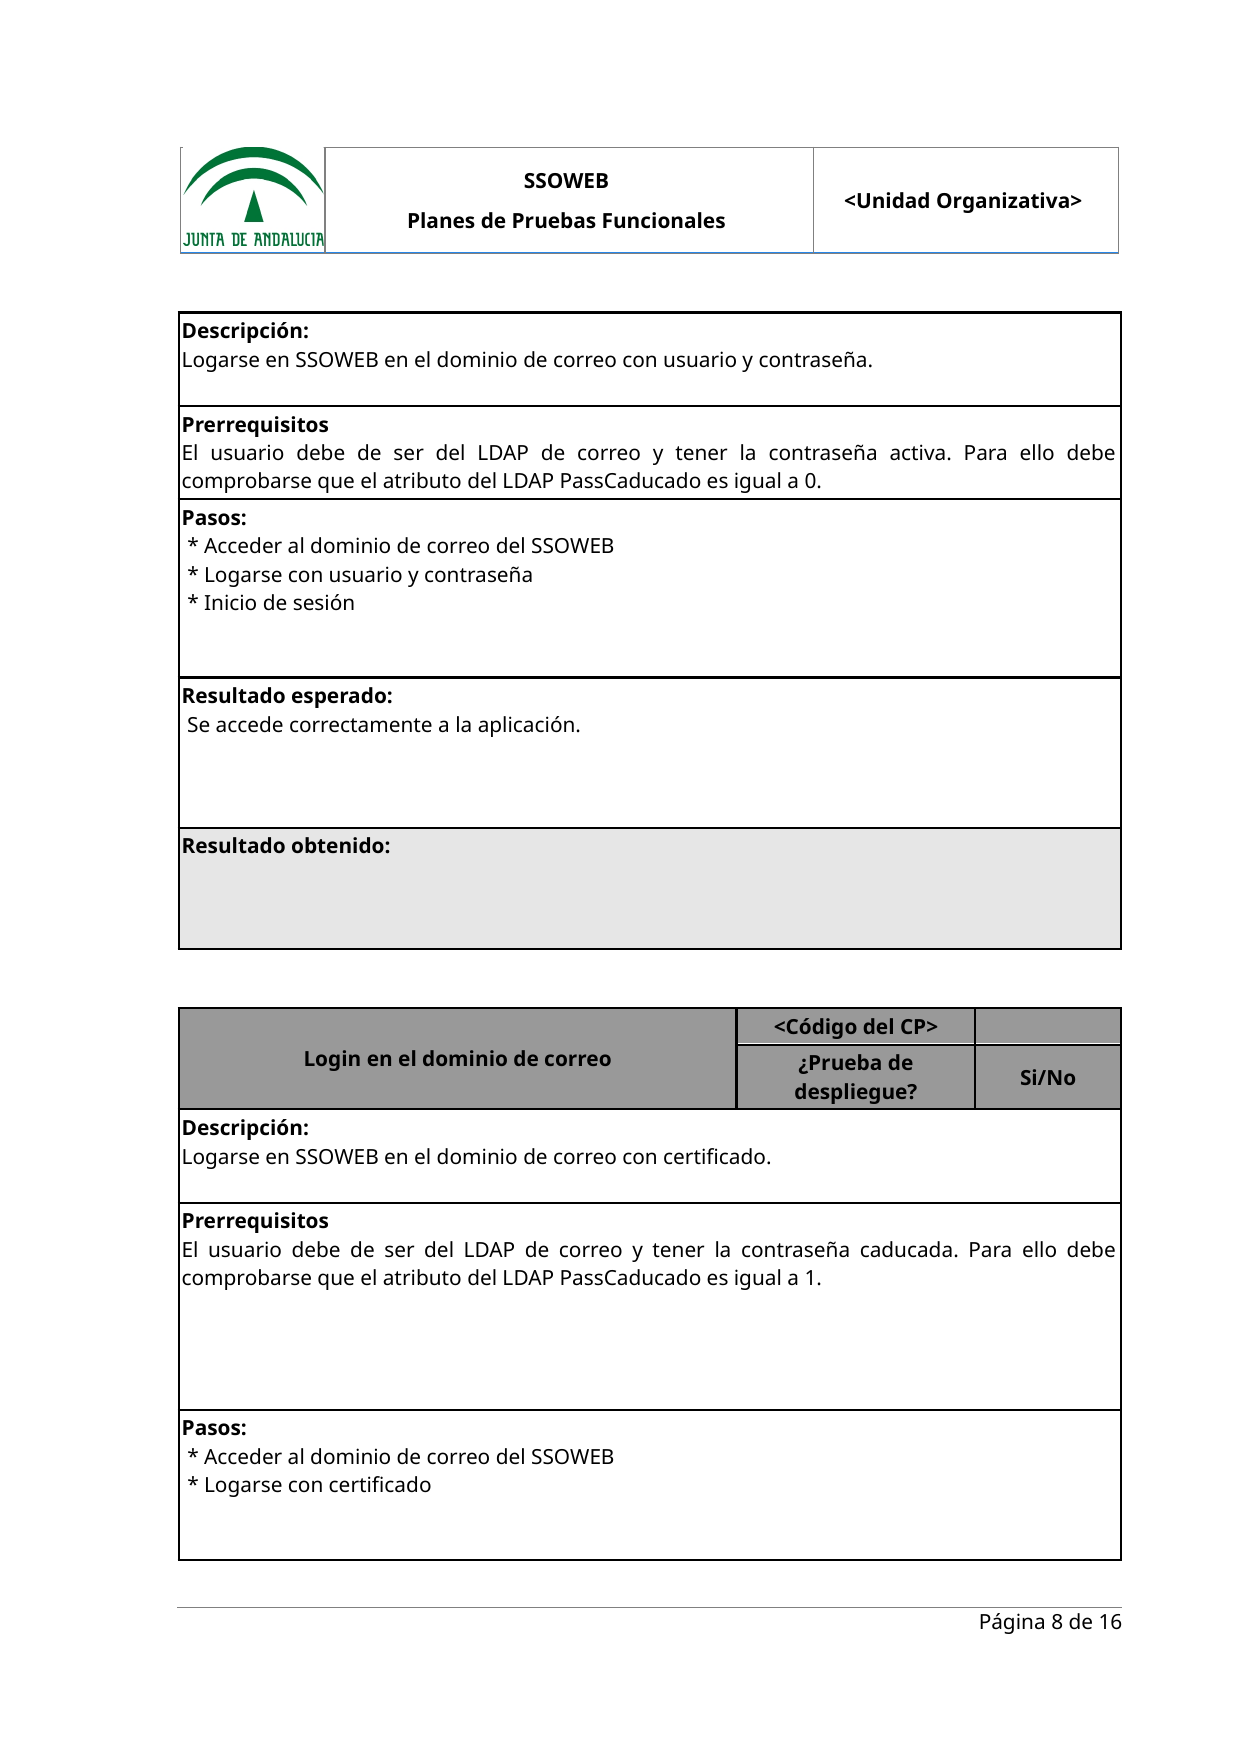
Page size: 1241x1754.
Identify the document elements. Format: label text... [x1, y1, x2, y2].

table_header [976, 1009, 1120, 1043]
table_cell Prerrequisitos El usuario debe de ser del LDAP de correo y tener la contraseña activa. Para ello debe comprobarse que el atributo del LDAP PassCaducado es igual a 0. [180, 407, 1120, 498]
picture [183, 147, 324, 246]
table_cell Resultado obtenido: [180, 829, 1120, 948]
table_cell Pasos: * Acceder al dominio de correo del SSOWEB * Logarse con usuario y contraseña * Inicio de sesión [180, 500, 1120, 676]
table_cell Descripción: Logarse en SSOWEB en el dominio de correo con usuario y contraseña. [180, 314, 1120, 405]
table_cell ¿Prueba de despliegue? [738, 1046, 974, 1108]
table_cell Si/No [976, 1046, 1120, 1108]
table_header <Código del CP> [738, 1009, 974, 1043]
table_cell Resultado esperado: Se accede correctamente a la aplicación. [180, 679, 1120, 827]
table_cell Descripción: Logarse en SSOWEB en el dominio de correo con certificado. [180, 1110, 1120, 1202]
table_header Login en el dominio de correo [180, 1009, 735, 1108]
table_cell Prerrequisitos El usuario debe de ser del LDAP de correo y tener la contraseña caducada. Para ello debe comprobarse que el atributo del LDAP PassCaducado es igual a 1. [180, 1204, 1120, 1408]
table_cell Pasos: * Acceder al dominio de correo del SSOWEB * Logarse con certificado [180, 1411, 1120, 1559]
